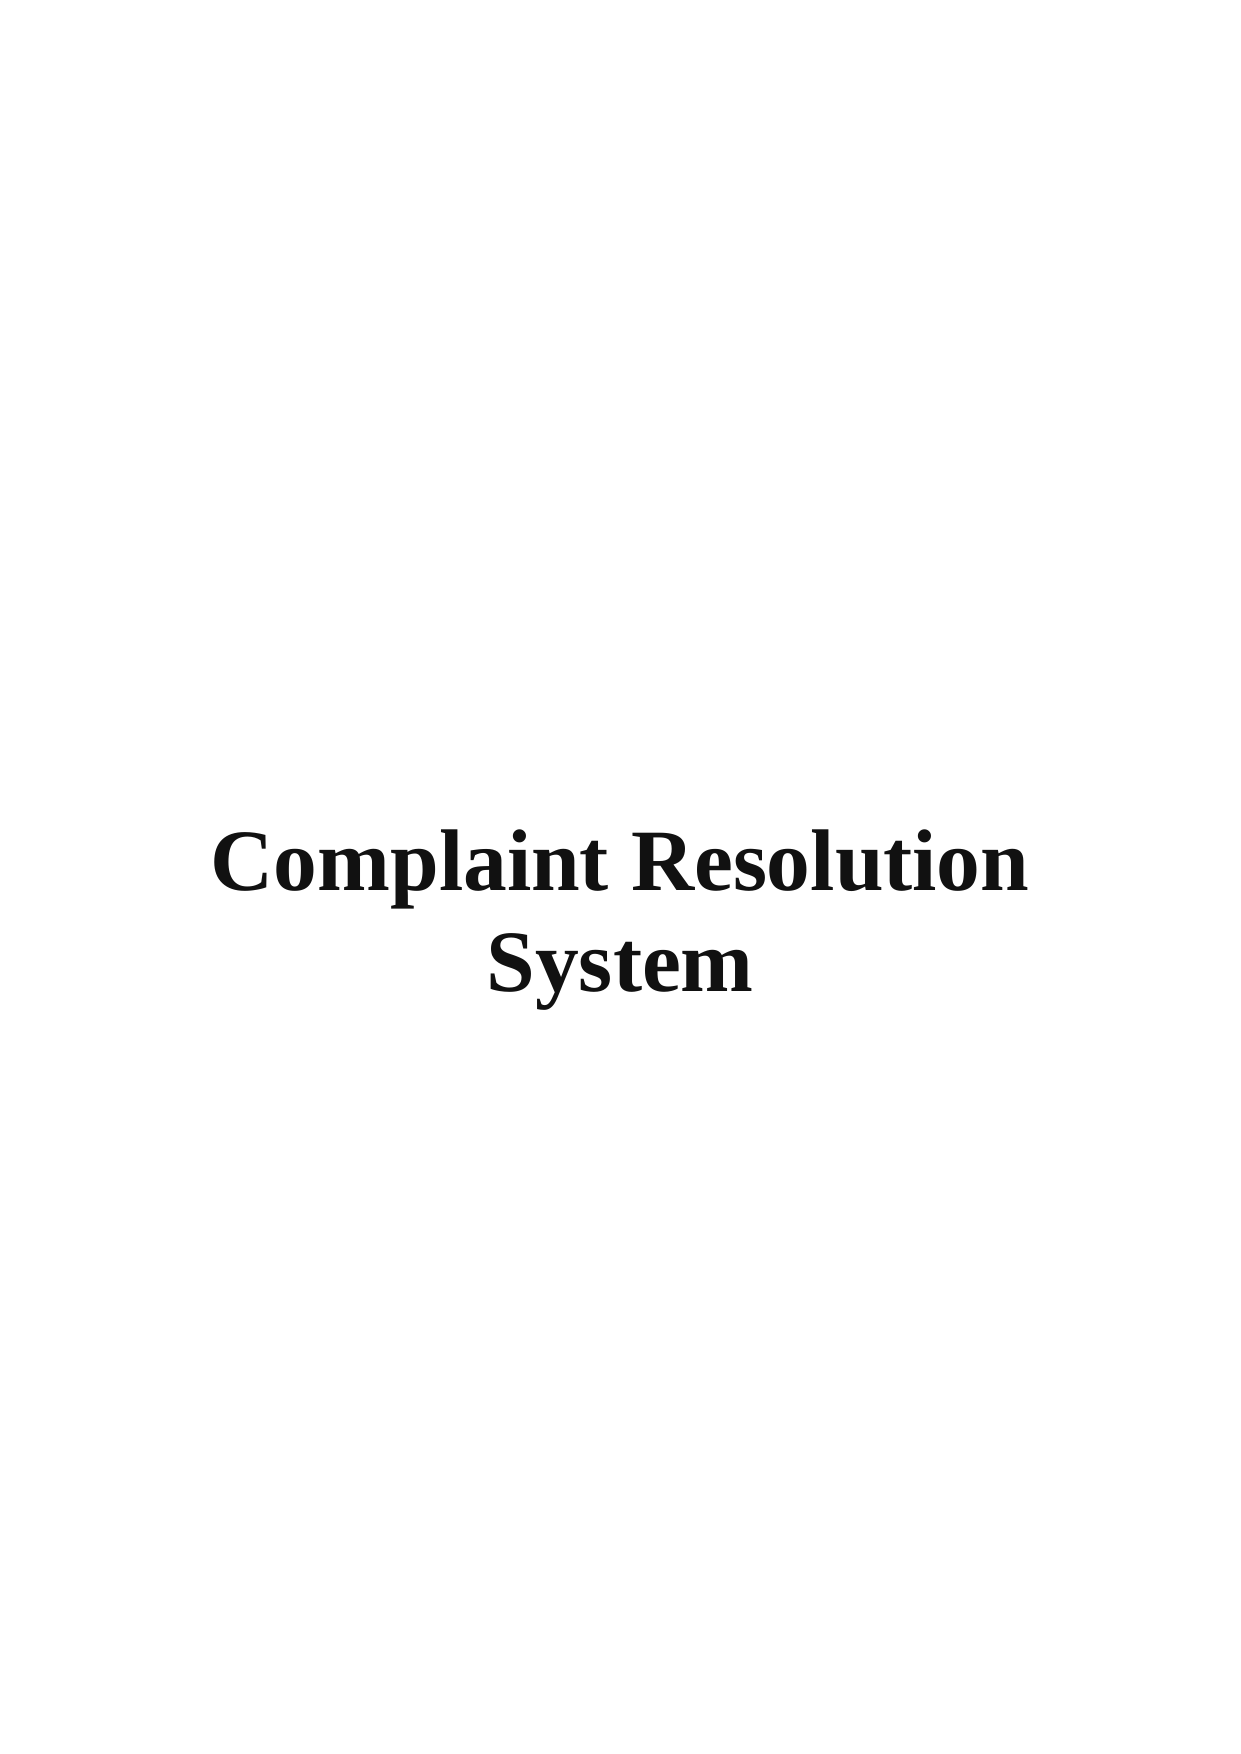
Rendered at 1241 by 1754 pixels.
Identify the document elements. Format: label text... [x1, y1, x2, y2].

subtitle Complaint Resolution System [118, 809, 1122, 1010]
